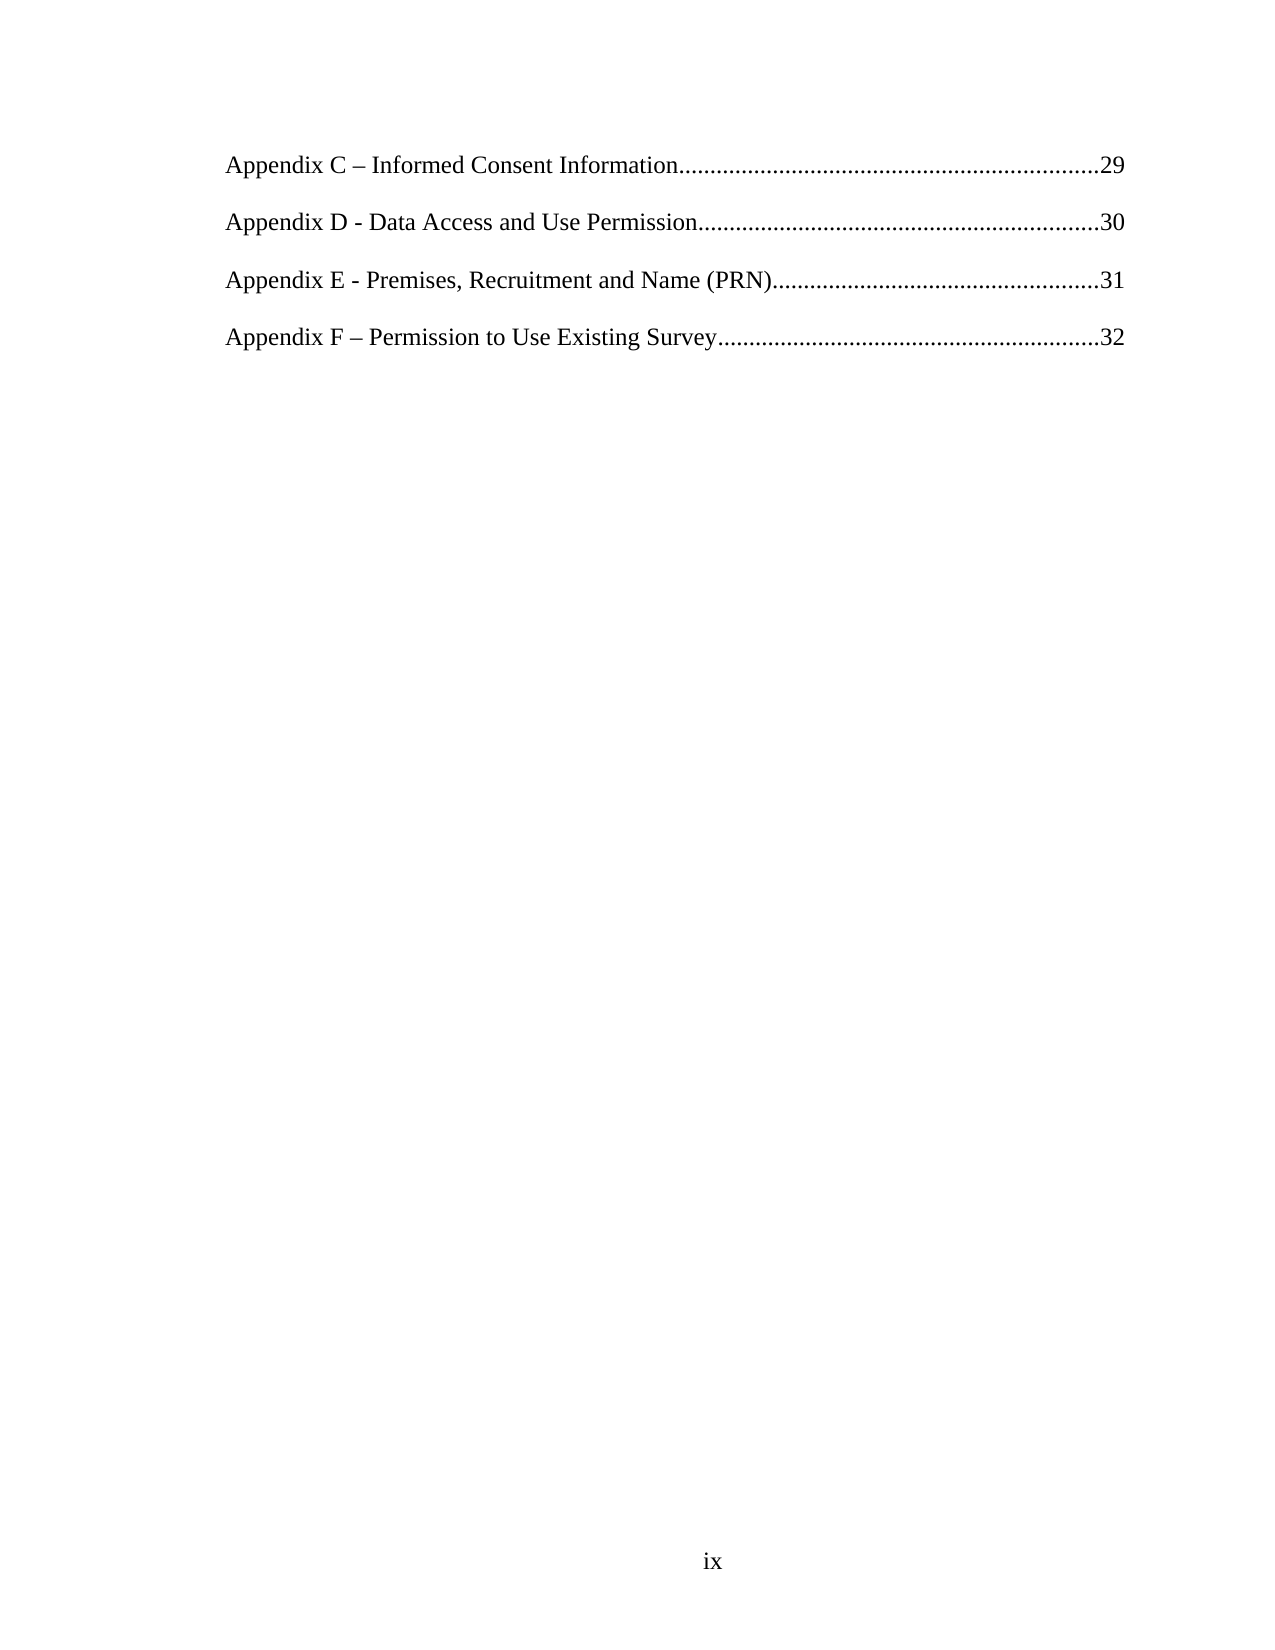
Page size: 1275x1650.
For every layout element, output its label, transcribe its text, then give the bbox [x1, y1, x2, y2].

text Appendix E - Premises, Recruitment and Name (PRN) 31 [225, 265, 1125, 294]
text Appendix D - Data Access and Use Permission 30 [225, 207, 1125, 236]
text Appendix C – Informed Consent Information 29 [225, 150, 1125, 179]
text Appendix F – Permission to Use Existing Survey 32 [225, 322, 1125, 351]
